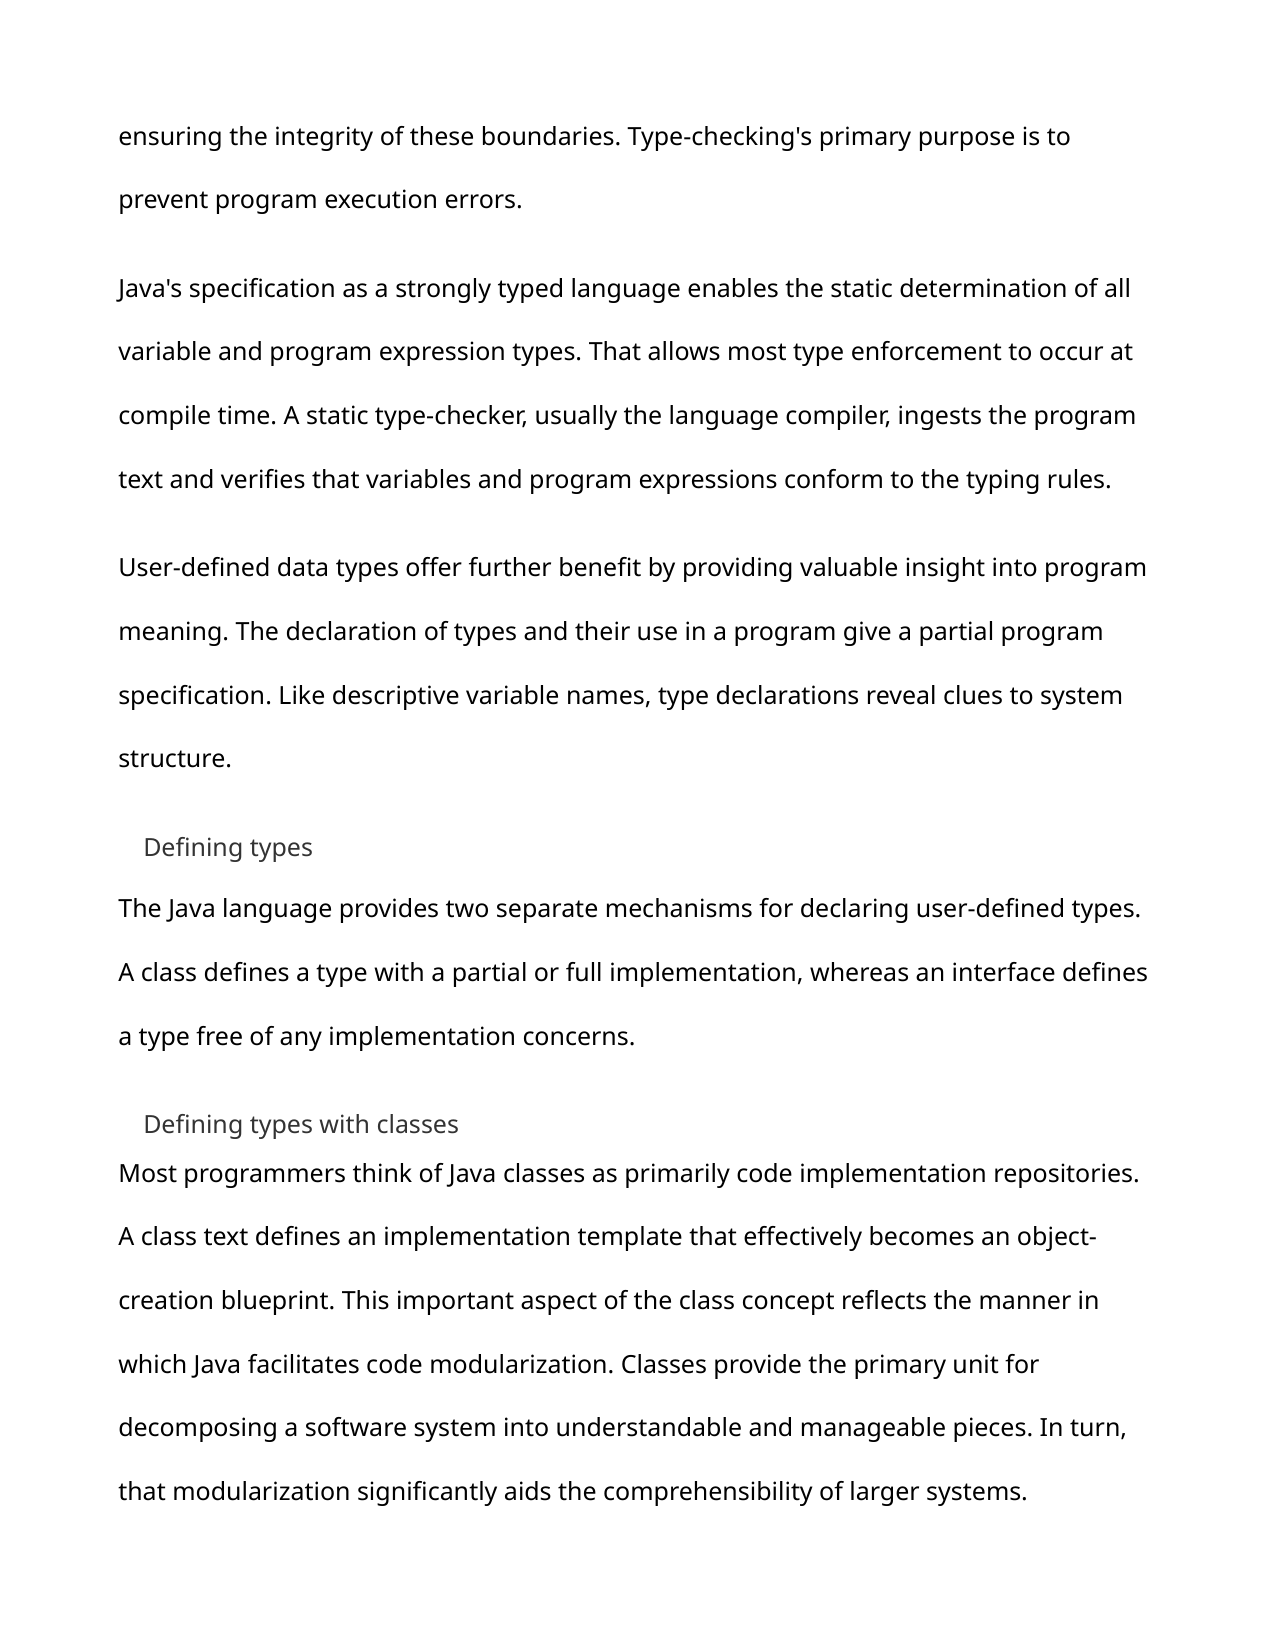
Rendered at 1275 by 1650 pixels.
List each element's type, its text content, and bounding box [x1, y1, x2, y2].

text Java's specification as a strongly typed language enables the static determination of all variable and program expression types. That allows most type enforcement to occur at compile time. A static type-checker, usually the language compiler, ingests the program text and verifies that variables and program expressions conform to the typing rules. [118, 270, 1157, 495]
text Most programmers think of Java classes as primarily code implementation repositories. A class text defines an implementation template that effectively becomes an object-creation blueprint. This important aspect of the class concept reflects the manner in which Java facilitates code modularization. Classes provide the primary unit for decomposing a software system into understandable and manageable pieces. In turn, that modularization significantly aids the comprehensibility of larger systems. [118, 1155, 1157, 1508]
subtitle Defining types with classes [143, 1107, 1157, 1141]
text ensuring the integrity of these boundaries. Type-checking's primary purpose is to prevent program execution errors. [118, 118, 1157, 216]
text The Java language provides two separate mechanisms for declaring user-defined types. A class defines a type with a partial or full implementation, whereas an interface defines a type free of any implementation concerns. [118, 891, 1157, 1052]
subtitle Defining types [143, 829, 1157, 864]
text User-defined data types offer further benefit by providing valuable insight into program meaning. The declaration of types and their use in a program give a partial program specification. Like descriptive variable names, type declarations reveal clues to system structure. [118, 550, 1157, 775]
